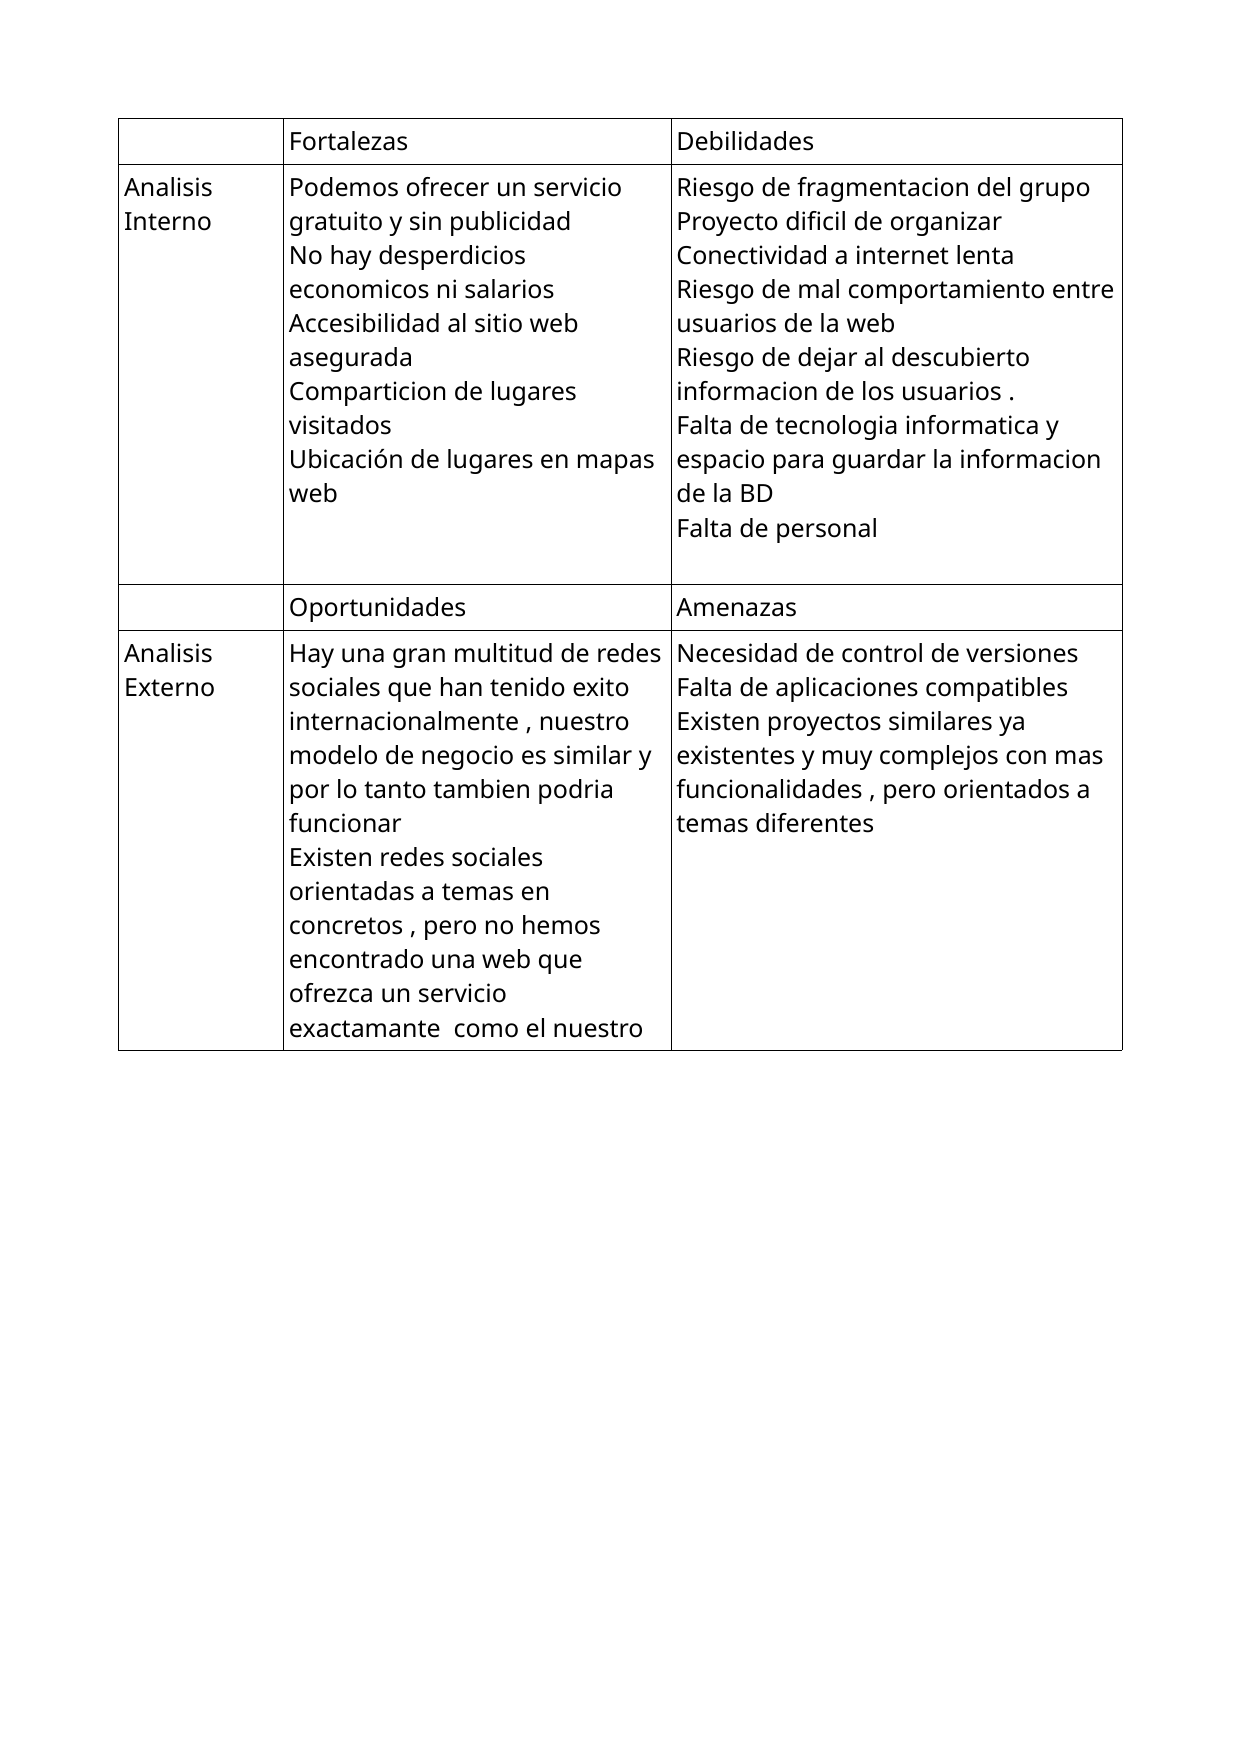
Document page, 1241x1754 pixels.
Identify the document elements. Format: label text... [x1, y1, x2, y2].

table_cell Analisis Externo [119, 631, 283, 1050]
table_cell [119, 585, 283, 630]
table_cell Riesgo de fragmentacion del grupo Proyecto dificil de organizar Conectividad a internet lenta Riesgo de mal comportamiento entre usuarios de la web Riesgo de dejar al descubierto informacion de los usuarios . Falta de tecnologia informatica y espacio para guardar la informacion de la BD Falta de personal [672, 165, 1122, 584]
table_header Fortalezas [284, 119, 671, 164]
table_cell Necesidad de control de versiones Falta de aplicaciones compatibles Existen proyectos similares ya existentes y muy complejos con mas funcionalidades , pero orientados a temas diferentes [672, 631, 1122, 1050]
table_cell Hay una gran multitud de redes sociales que han tenido exito internacionalmente , nuestro modelo de negocio es similar y por lo tanto tambien podria funcionar Existen redes sociales orientadas a temas en concretos , pero no hemos encontrado una web que ofrezca un servicio exactamante como el nuestro [284, 631, 671, 1050]
table_cell Podemos ofrecer un servicio gratuito y sin publicidad No hay desperdicios economicos ni salarios Accesibilidad al sitio web asegurada Comparticion de lugares visitados Ubicación de lugares en mapas web [284, 165, 671, 584]
table_cell Analisis Interno [119, 165, 283, 584]
table_cell Oportunidades [284, 585, 671, 630]
table_header [119, 119, 283, 164]
table_cell Amenazas [672, 585, 1122, 630]
table_header Debilidades [672, 119, 1122, 164]
